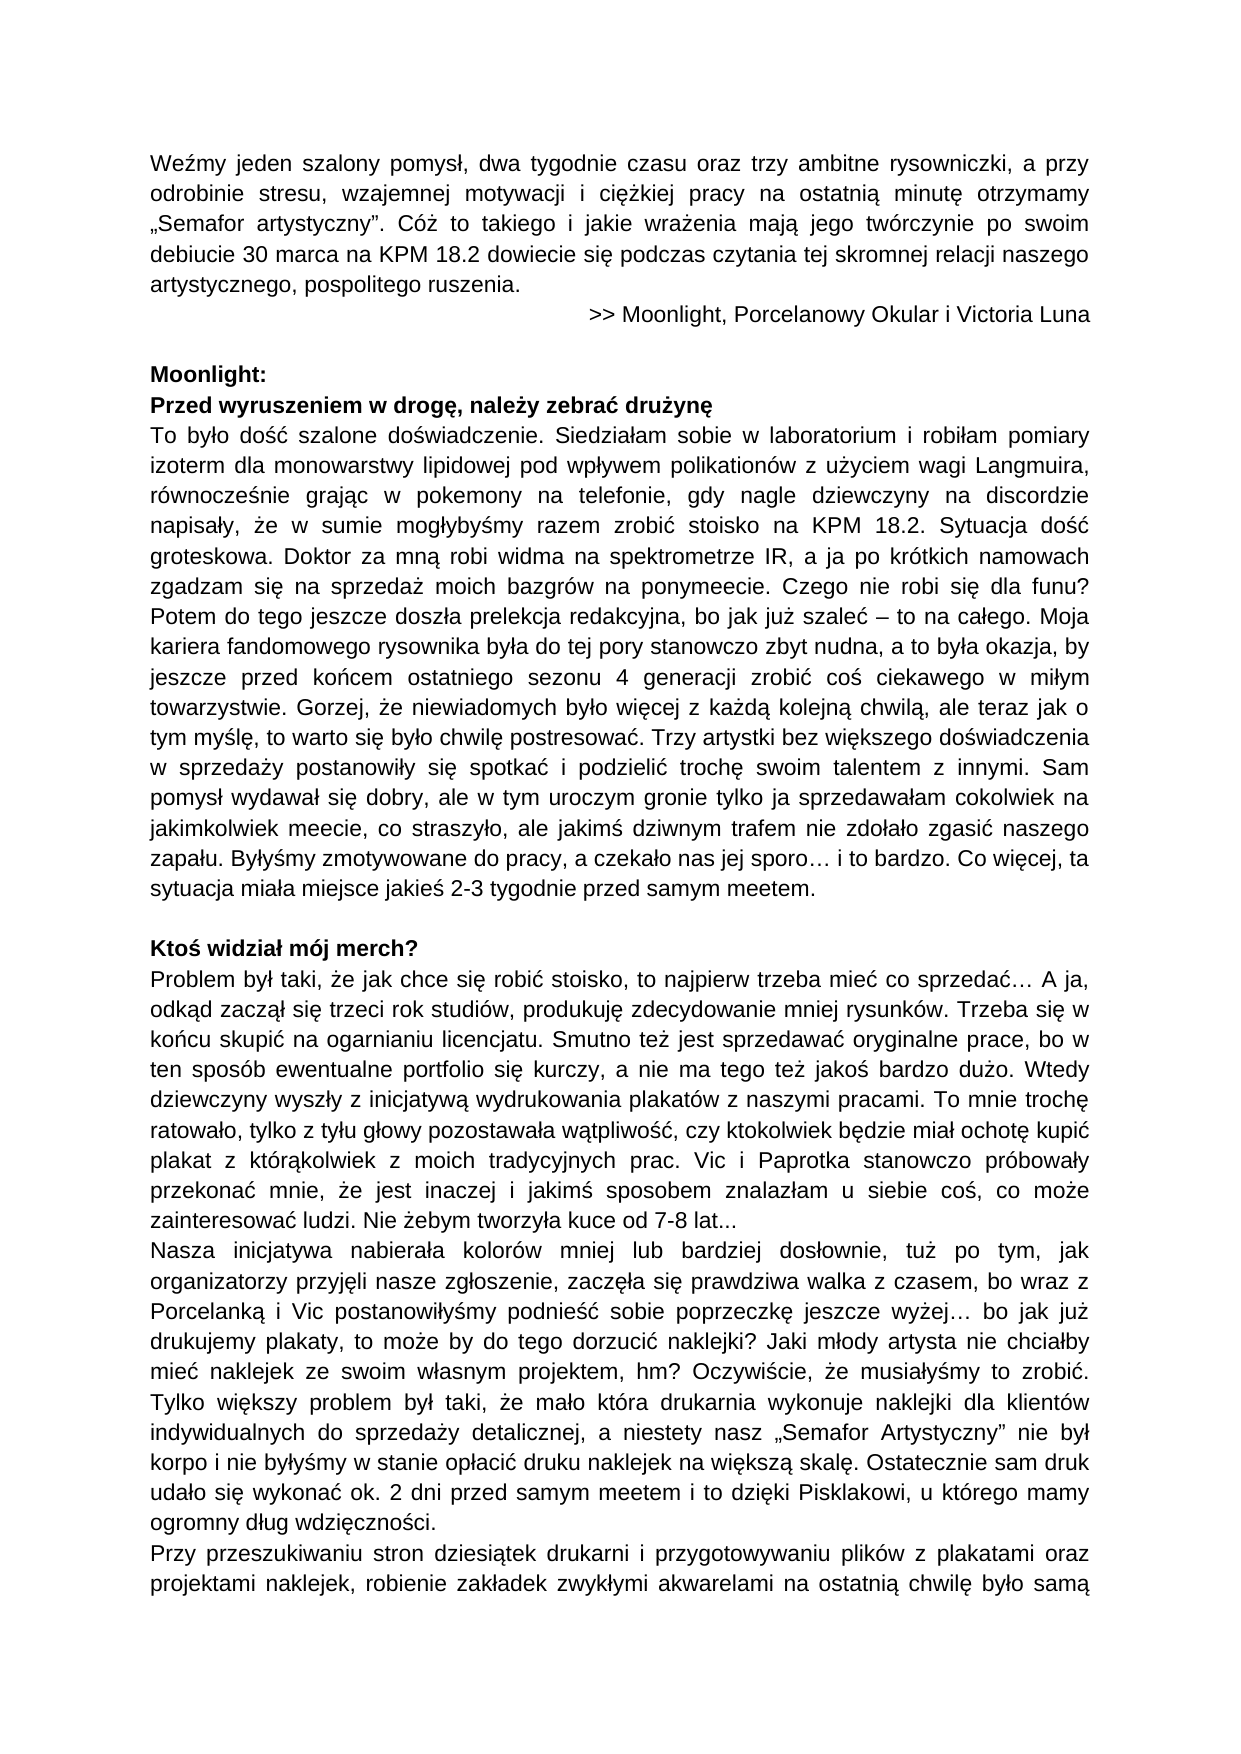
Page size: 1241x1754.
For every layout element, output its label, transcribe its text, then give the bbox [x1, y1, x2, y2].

text Moonlight: [150, 361, 1090, 388]
text Ktoś widział mój merch? [150, 935, 1090, 962]
text Weźmy jeden szalony pomysł, dwa tygodnie czasu oraz trzy ambitne rysowniczki, a przy odrobinie stresu, wzajemnej motywacji i ciężkiej pracy na ostatnią minutę otrzymamy „Semafor artystyczny”. Cóż to takiego i jakie wrażenia mają jego twórczynie po swoim debiucie 30 marca na KPM 18.2 dowiecie się podczas czytania tej skromnej relacji naszego artystycznego, pospolitego ruszenia. [150, 150, 1090, 297]
text Problem był taki, że jak chce się robić stoisko, to najpierw trzeba mieć co sprzedać… A ja, odkąd zaczął się trzeci rok studiów, produkuję zdecydowanie mniej rysunków. Trzeba się w końcu skupić na ogarnianiu licencjatu. Smutno też jest sprzedawać oryginalne prace, bo w ten sposób ewentualne portfolio się kurczy, a nie ma tego też jakoś bardzo dużo. Wtedy dziewczyny wyszły z inicjatywą wydrukowania plakatów z naszymi pracami. To mnie trochę ratowało, tylko z tyłu głowy pozostawała wątpliwość, czy ktokolwiek będzie miał ochotę kupić plakat z którąkolwiek z moich tradycyjnych prac. Vic i Paprotka stanowczo próbowały przekonać mnie, że jest inaczej i jakimś sposobem znalazłam u siebie coś, co może zainteresować ludzi. Nie żebym tworzyła kuce od 7-8 lat... [150, 966, 1090, 1234]
text Nasza inicjatywa nabierała kolorów mniej lub bardziej dosłownie, tuż po tym, jak organizatorzy przyjęli nasze zgłoszenie, zaczęła się prawdziwa walka z czasem, bo wraz z Porcelanką i Vic postanowiłyśmy podnieść sobie poprzeczkę jeszcze wyżej… bo jak już drukujemy plakaty, to może by do tego dorzucić naklejki? Jaki młody artysta nie chciałby mieć naklejek ze swoim własnym projektem, hm? Oczywiście, że musiałyśmy to zrobić. Tylko większy problem był taki, że mało która drukarnia wykonuje naklejki dla klientów indywidualnych do sprzedaży detalicznej, a niestety nasz „Semafor Artystyczny” nie był korpo i nie byłyśmy w stanie opłacić druku naklejek na większą skalę. Ostatecznie sam druk udało się wykonać ok. 2 dni przed samym meetem i to dzięki Pisklakowi, u którego mamy ogromny dług wdzięczności. [150, 1237, 1090, 1536]
text Przed wyruszeniem w drogę, należy zebrać drużynę [150, 392, 1090, 418]
text Przy przeszukiwaniu stron dziesiątek drukarni i przygotowywaniu plików z plakatami oraz projektami naklejek, robienie zakładek zwykłymi akwarelami na ostatnią chwilę było samą [150, 1539, 1090, 1596]
text >> Moonlight, Porcelanowy Okular i Victoria Luna [150, 301, 1090, 327]
text To było dość szalone doświadczenie. Siedziałam sobie w laboratorium i robiłam pomiary izoterm dla monowarstwy lipidowej pod wpływem polikationów z użyciem wagi Langmuira, równocześnie grając w pokemony na telefonie, gdy nagle dziewczyny na discordzie napisały, że w sumie mogłybyśmy razem zrobić stoisko na KPM 18.2. Sytuacja dość groteskowa. Doktor za mną robi widma na spektrometrze IR, a ja po krótkich namowach zgadzam się na sprzedaż moich bazgrów na ponymeecie. Czego nie robi się dla funu? Potem do tego jeszcze doszła prelekcja redakcyjna, bo jak już szaleć – to na całego. Moja kariera fandomowego rysownika była do tej pory stanowczo zbyt nudna, a to była okazja, by jeszcze przed końcem ostatniego sezonu 4 generacji zrobić coś ciekawego w miłym towarzystwie. Gorzej, że niewiadomych było więcej z każdą kolejną chwilą, ale teraz jak o tym myślę, to warto się było chwilę postresować. Trzy artystki bez większego doświadczenia w sprzedaży postanowiły się spotkać i podzielić trochę swoim talentem z innymi. Sam pomysł wydawał się dobry, ale w tym uroczym gronie tylko ja sprzedawałam cokolwiek na jakimkolwiek meecie, co straszyło, ale jakimś dziwnym trafem nie zdołało zgasić naszego zapału. Byłyśmy zmotywowane do pracy, a czekało nas jej sporo… i to bardzo. Co więcej, ta sytuacja miała miejsce jakieś 2-3 tygodnie przed samym meetem. [150, 422, 1090, 901]
